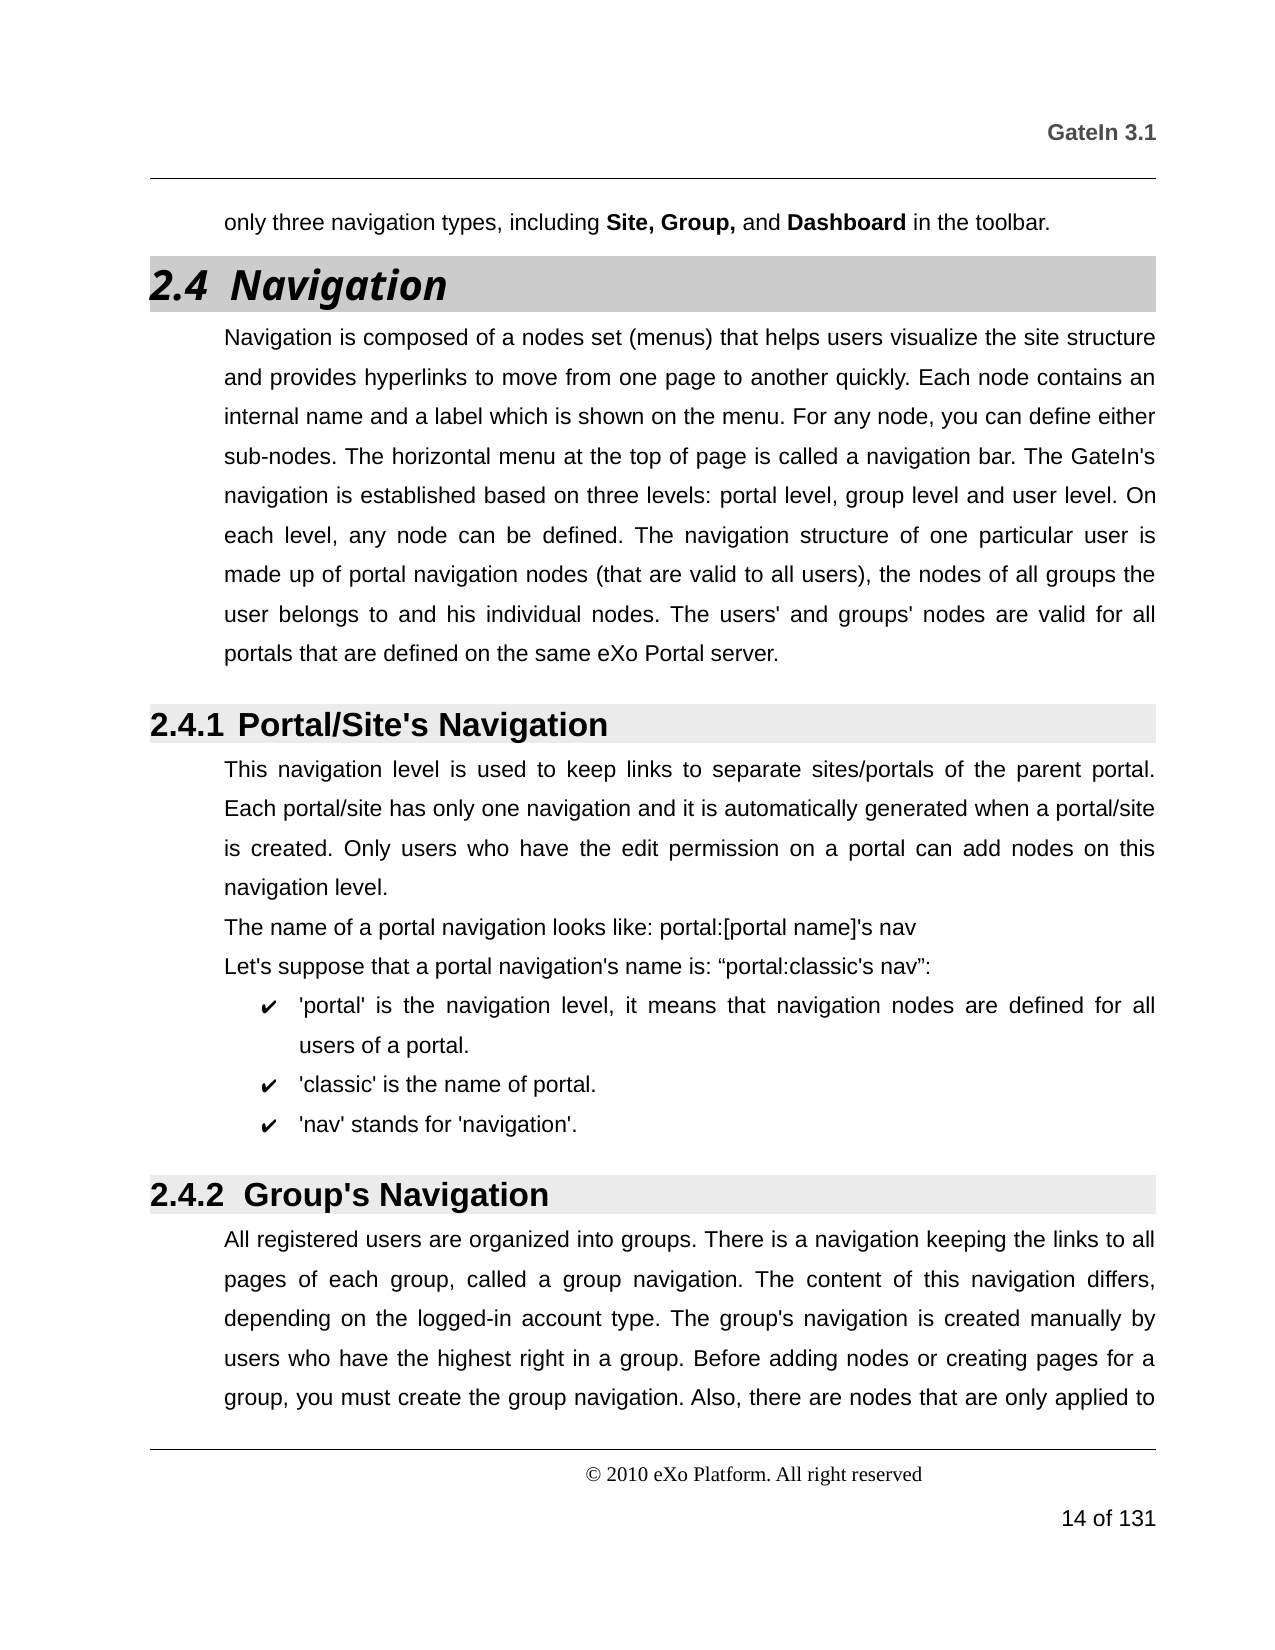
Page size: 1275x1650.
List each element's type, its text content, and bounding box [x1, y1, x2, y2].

text Let's suppose that a portal navigation's name is: “portal:classic's nav”: [224, 953, 1156, 979]
text The name of a portal navigation looks like: portal:[portal name]'s nav [224, 913, 1156, 940]
subtitle Group's Navigation [150, 1175, 1156, 1214]
subtitle Portal/Site's Navigation [150, 704, 1156, 743]
text This navigation level is used to keep links to separate sites/portals of the parent portal. Each portal/site has only one navigation and it is automatically generated when a portal/site is created. Only users who have the edit permission on a portal can add nodes on this navigation level. [224, 756, 1156, 900]
list 'portal' is the navigation level, it means that navigation nodes are defined for all users of a portal. [261, 992, 1156, 1058]
list 'nav' stands for 'navigation'. [261, 1111, 1156, 1137]
list 'classic' is the name of portal. [261, 1071, 1156, 1098]
subtitle Navigation [150, 256, 1156, 312]
text Navigation is composed of a nodes set (menus) that helps users visualize the site structure and provides hyperlinks to move from one page to another quickly. Each node contains an internal name and a label which is shown on the menu. For any node, you can define either sub-nodes. The horizontal menu at the top of page is called a navigation bar. The GateIn's navigation is established based on three levels: portal level, group level and user level. On each level, any node can be defined. The navigation structure of one particular user is made up of portal navigation nodes (that are valid to all users), the nodes of all groups the user belongs to and his individual nodes. The users' and groups' nodes are valid for all portals that are defined on the same eXo Portal server. [224, 324, 1156, 666]
text All registered users are organized into groups. There is a navigation keeping the links to all pages of each group, called a group navigation. The content of this navigation differs, depending on the logged-in account type. The group's navigation is created manually by users who have the highest right in a group. Before adding nodes or creating pages for a group, you must create the group navigation. Also, there are nodes that are only applied to [224, 1226, 1156, 1411]
text only three navigation types, including Site, Group, and Dashboard in the toolbar. [224, 208, 1156, 235]
